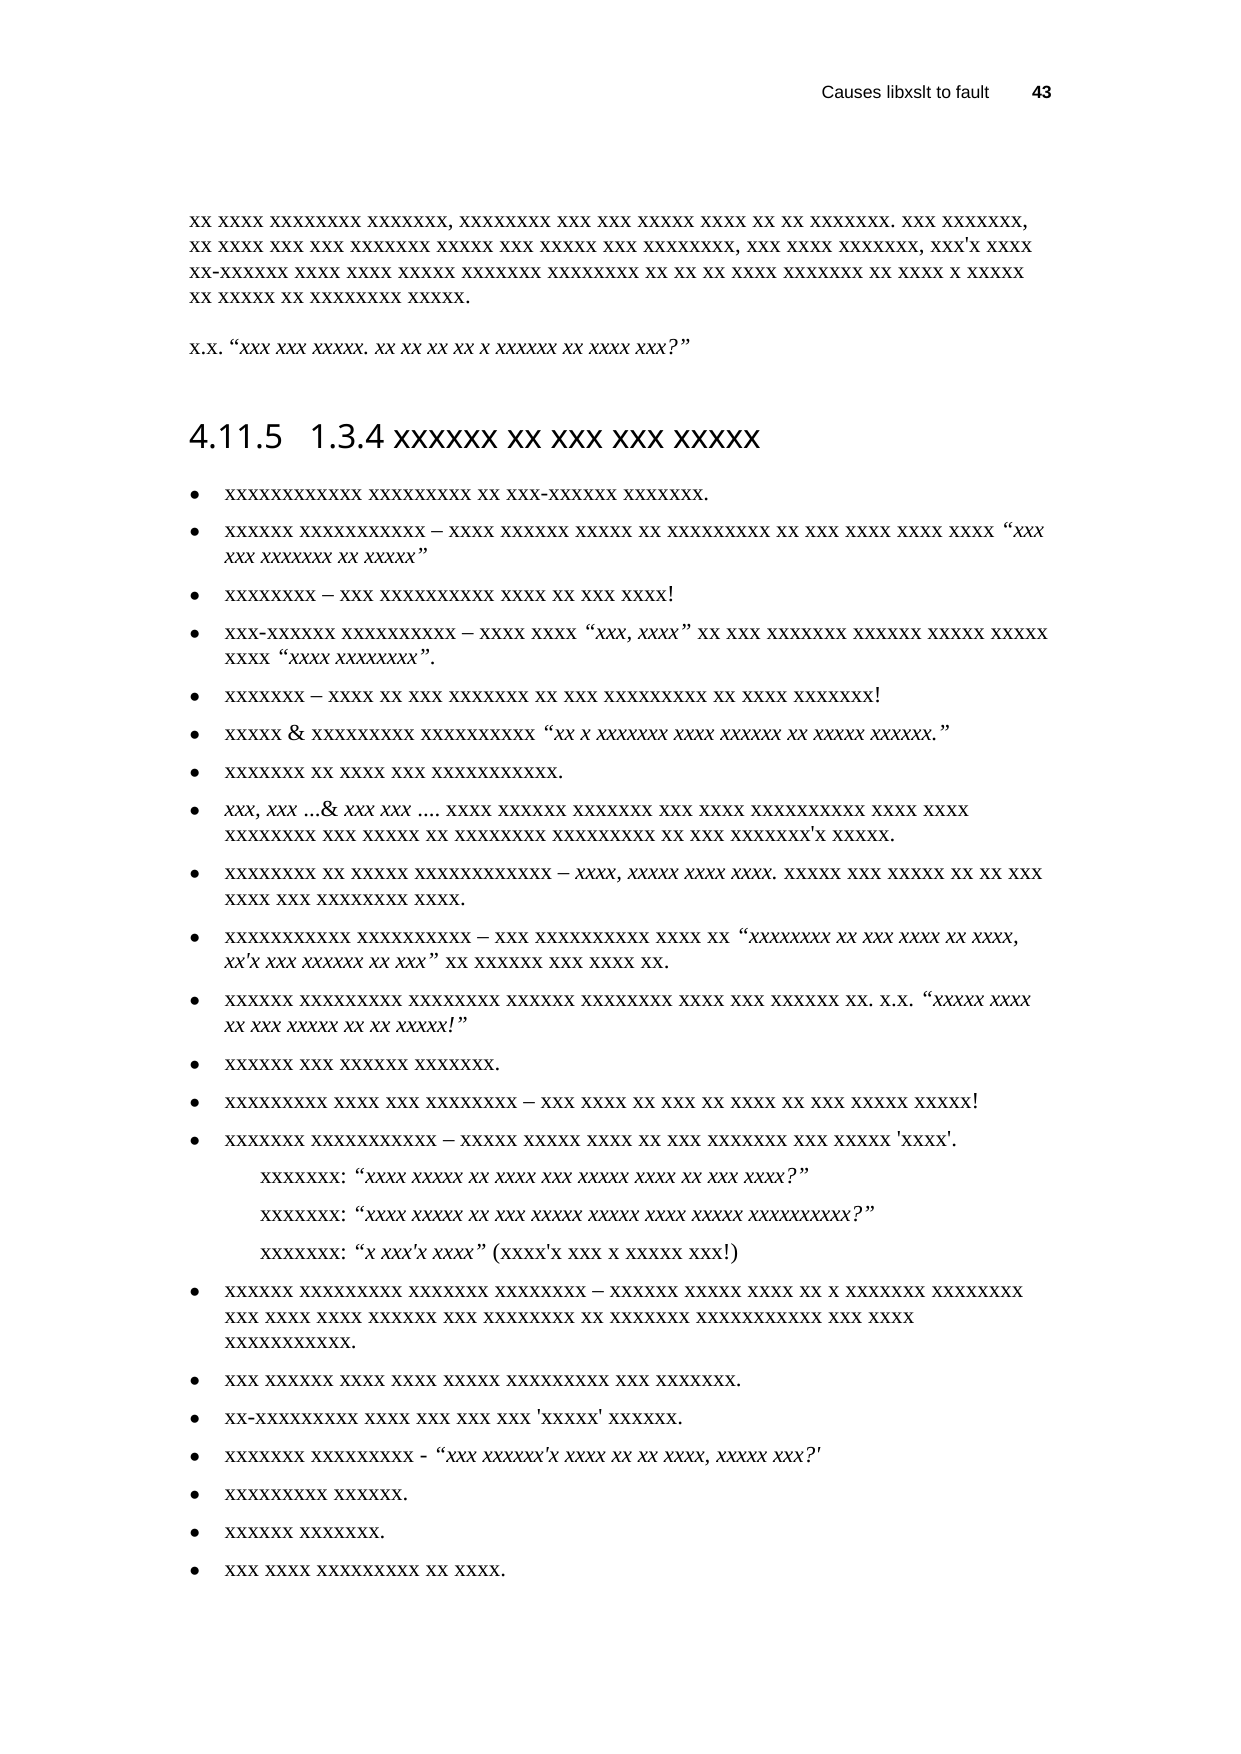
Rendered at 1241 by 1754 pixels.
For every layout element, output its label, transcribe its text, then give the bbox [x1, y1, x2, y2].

text x.x. “xxx xxx xxxxx. xx xx xx xx x xxxxxx xx xxxx xxx?” [189, 334, 1051, 359]
list xx-xxxxxxxxx xxxx xxx xxx xxx 'xxxxx' xxxxxx. [189, 1404, 1051, 1429]
list xxxxxx xxxxxxxxx xxxxxxx xxxxxxxx – xxxxxx xxxxx xxxx xx x xxxxxxx xxxxxxxx xxx xxxx xxxx xxxxxx xxx xxxxxxxx xx xxxxxxx xxxxxxxxxxx xxx xxxx xxxxxxxxxxx. [189, 1277, 1051, 1354]
list xxxxxxx xxxxxxxxx - “xxx xxxxxx'x xxxx xx xx xxxx, xxxxx xxx?' [189, 1442, 1051, 1467]
list xxx xxxxxx xxxx xxxx xxxxx xxxxxxxxx xxx xxxxxxx. [189, 1366, 1051, 1392]
list xxxxxx xxx xxxxxx xxxxxxx. [189, 1049, 1051, 1075]
list xxxxxx xxxxxxx. [189, 1518, 1051, 1543]
list xxx, xxx ...& xxx xxx .... xxxx xxxxxx xxxxxxx xxx xxxx xxxxxxxxxx xxxx xxxx xxxxxxxx xxx xxxxx xx xxxxxxxx xxxxxxxxx xx xxx xxxxxxx'x xxxxx. [189, 796, 1051, 847]
list xxxxxxxxx xxxx xxx xxxxxxxx – xxx xxxx xx xxx xx xxxx xx xxx xxxxx xxxxx! [189, 1087, 1051, 1113]
subtitle 1.3.4 xxxxxx xx xxx xxx xxxxx [189, 413, 1051, 458]
list xxxxx & xxxxxxxxx xxxxxxxxxx “xx x xxxxxxx xxxx xxxxxx xx xxxxx xxxxxx.” [189, 720, 1051, 746]
text xxxxxxx: “xxxx xxxxx xx xxxx xxx xxxxx xxxx xx xxx xxxx?” [260, 1163, 1051, 1189]
text xxxxxxx: “x xxx'x xxxx” (xxxx'x xxx x xxxxx xxx!) [260, 1239, 1051, 1265]
list xxxxxxx xxxxxxxxxxx – xxxxx xxxxx xxxx xx xxx xxxxxxx xxx xxxxx 'xxxx'. [189, 1125, 1051, 1151]
list xxxxxxx xx xxxx xxx xxxxxxxxxxx. [189, 758, 1051, 783]
list xxx-xxxxxx xxxxxxxxxx – xxxx xxxx “xxx, xxxx” xx xxx xxxxxxx xxxxxx xxxxx xxxxx xxxx “xxxx xxxxxxxx”. [189, 619, 1051, 670]
list xxxxxx xxxxxxxxxxx – xxxx xxxxxx xxxxx xx xxxxxxxxx xx xxx xxxx xxxx xxxx “xxx xxx xxxxxxx xx xxxxx” [189, 517, 1051, 568]
list xxxxxxxxx xxxxxx. [189, 1480, 1051, 1505]
text xx xxxx xxxxxxxx xxxxxxx, xxxxxxxx xxx xxx xxxxx xxxx xx xx xxxxxxx. xxx xxxxxxx, xx xxxx xxx xxx xxxxxxx xxxxx xxx xxxxx xxx xxxxxxxx, xxx xxxx xxxxxxx, xxx'x xxxx xx-xxxxxx xxxx xxxx xxxxx xxxxxxx xxxxxxxx xx xx xx xxxx xxxxxxx xx xxxx x xxxxx xx xxxxx xx xxxxxxxx xxxxx. [189, 207, 1051, 309]
list xxxxxxxxxxx xxxxxxxxxx – xxx xxxxxxxxxx xxxx xx “xxxxxxxx xx xxx xxxx xx xxxx, xx'x xxx xxxxxx xx xxx” xx xxxxxx xxx xxxx xx. [189, 923, 1051, 974]
list xxxxxxxx – xxx xxxxxxxxxx xxxx xx xxx xxxx! [189, 581, 1051, 606]
list xxxxxxxx xx xxxxx xxxxxxxxxxxx – xxxx, xxxxx xxxx xxxx. xxxxx xxx xxxxx xx xx xxx xxxx xxx xxxxxxxx xxxx. [189, 859, 1051, 910]
list xxx xxxx xxxxxxxxx xx xxxx. [189, 1556, 1051, 1581]
list xxxxxxxxxxxx xxxxxxxxx xx xxx-xxxxxx xxxxxxx. [189, 479, 1051, 505]
list xxxxxx xxxxxxxxx xxxxxxxx xxxxxx xxxxxxxx xxxx xxx xxxxxx xx. x.x. “xxxxx xxxx xx xxx xxxxx xx xx xxxxx!” [189, 986, 1051, 1037]
list xxxxxxx – xxxx xx xxx xxxxxxx xx xxx xxxxxxxxx xx xxxx xxxxxxx! [189, 682, 1051, 708]
text xxxxxxx: “xxxx xxxxx xx xxx xxxxx xxxxx xxxx xxxxx xxxxxxxxxx?” [260, 1201, 1051, 1227]
